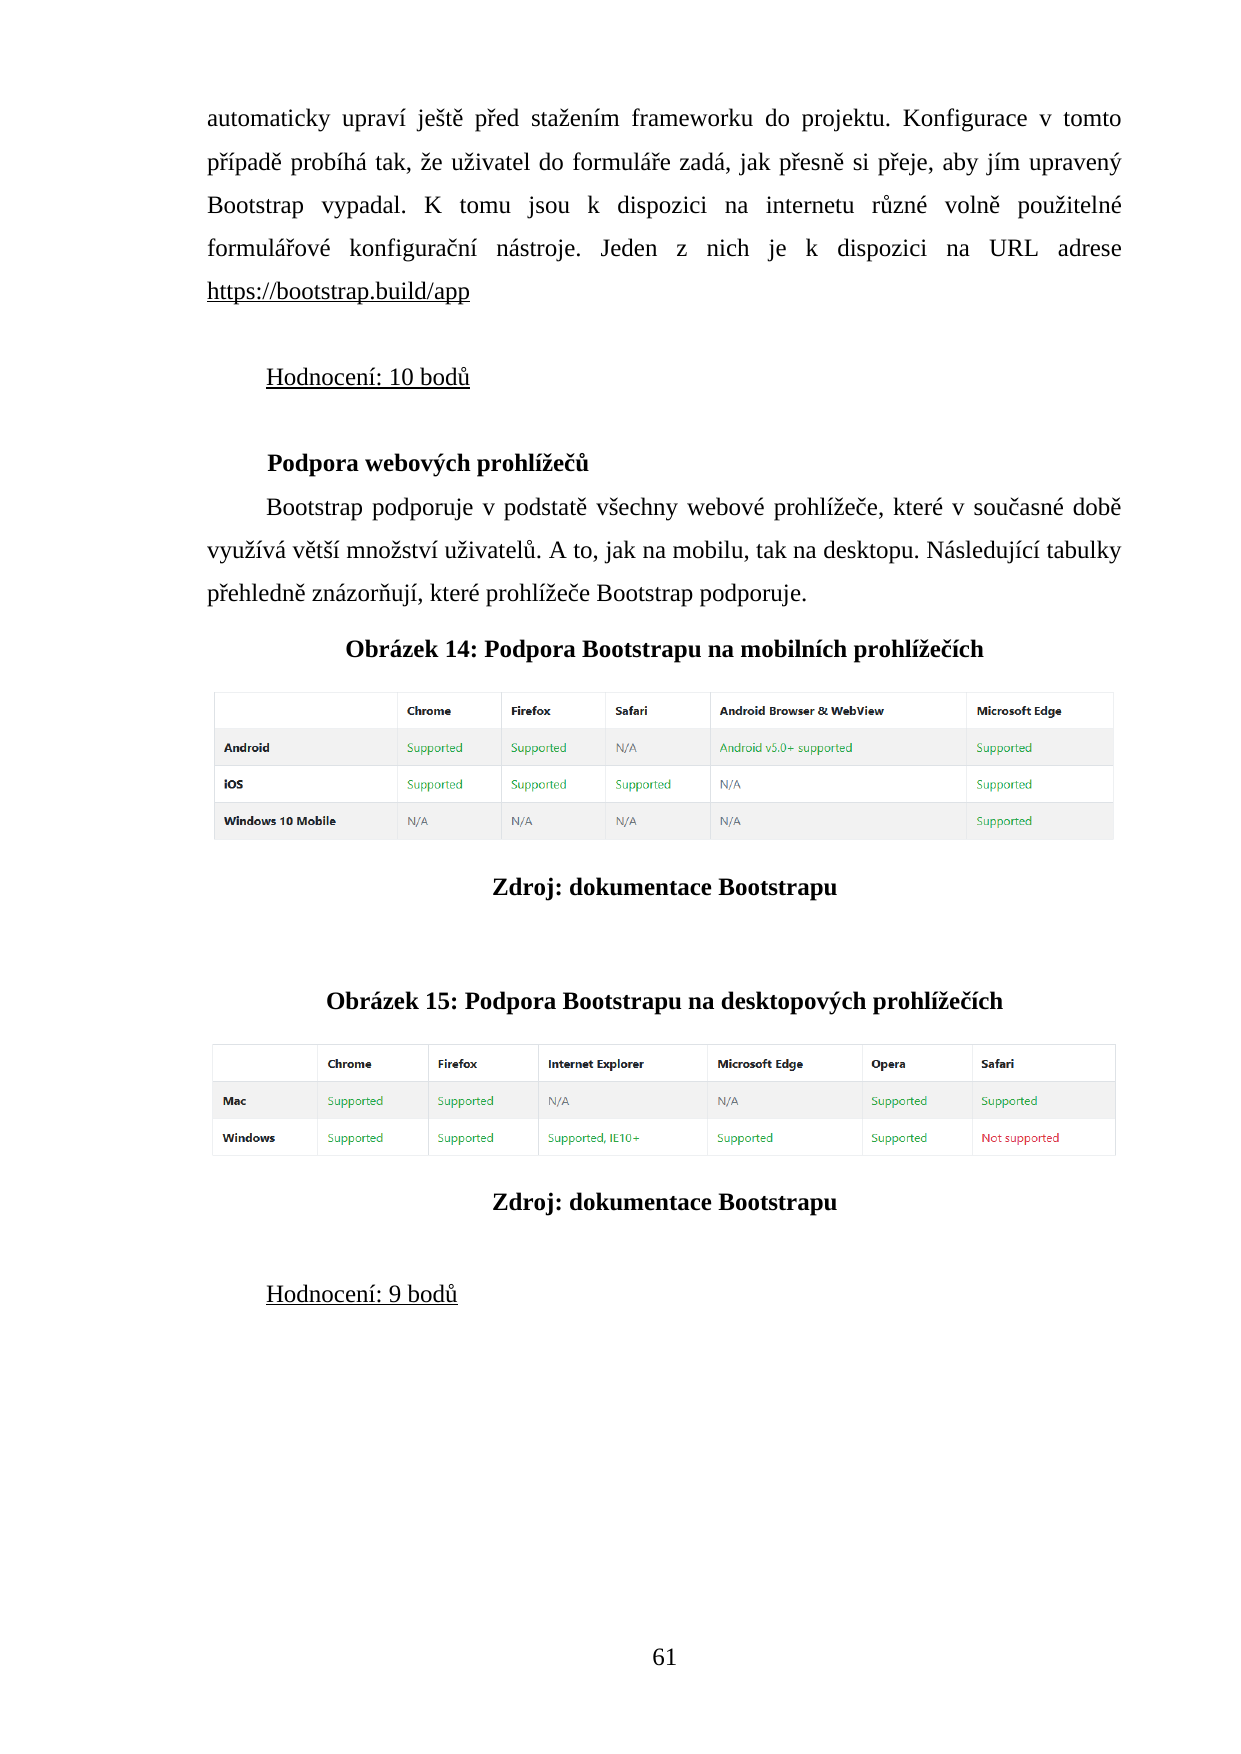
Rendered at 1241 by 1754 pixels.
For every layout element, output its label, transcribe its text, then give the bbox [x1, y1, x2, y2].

text automaticky upraví ještě před stažením frameworku do projektu. Konfigurace v tomto případě probíhá tak, že uživatel do formuláře zadá, jak přesně si přeje, aby jím upravený Bootstrap vypadal. K tomu jsou k dispozici na internetu různé volně použitelné formulářové konfigurační nástroje. Jeden z nich je k dispozici na URL adrese https://bootstrap.build/app [207, 103, 1122, 305]
text Podpora webových prohlížečů [267, 448, 1122, 477]
text Obrázek 14: Podpora Bootstrapu na mobilních prohlížečích [207, 634, 1122, 662]
picture [207, 687, 1122, 848]
text Hodnocení: 10 bodů [207, 362, 1122, 391]
picture [207, 1040, 1122, 1162]
text Bootstrap podporuje v podstatě všechny webové prohlížeče, které v současné době využívá větší množství uživatelů. A to, jak na mobilu, tak na desktopu. Následující tabulky přehledně znázorňují, které prohlížeče Bootstrap podporuje. [207, 492, 1122, 607]
text Zdroj: dokumentace Bootstrapu [207, 872, 1122, 901]
text Hodnocení: 9 bodů [207, 1279, 1122, 1307]
text Obrázek 15: Podpora Bootstrapu na desktopových prohlížečích [207, 986, 1122, 1015]
text Zdroj: dokumentace Bootstrapu [207, 1187, 1122, 1215]
